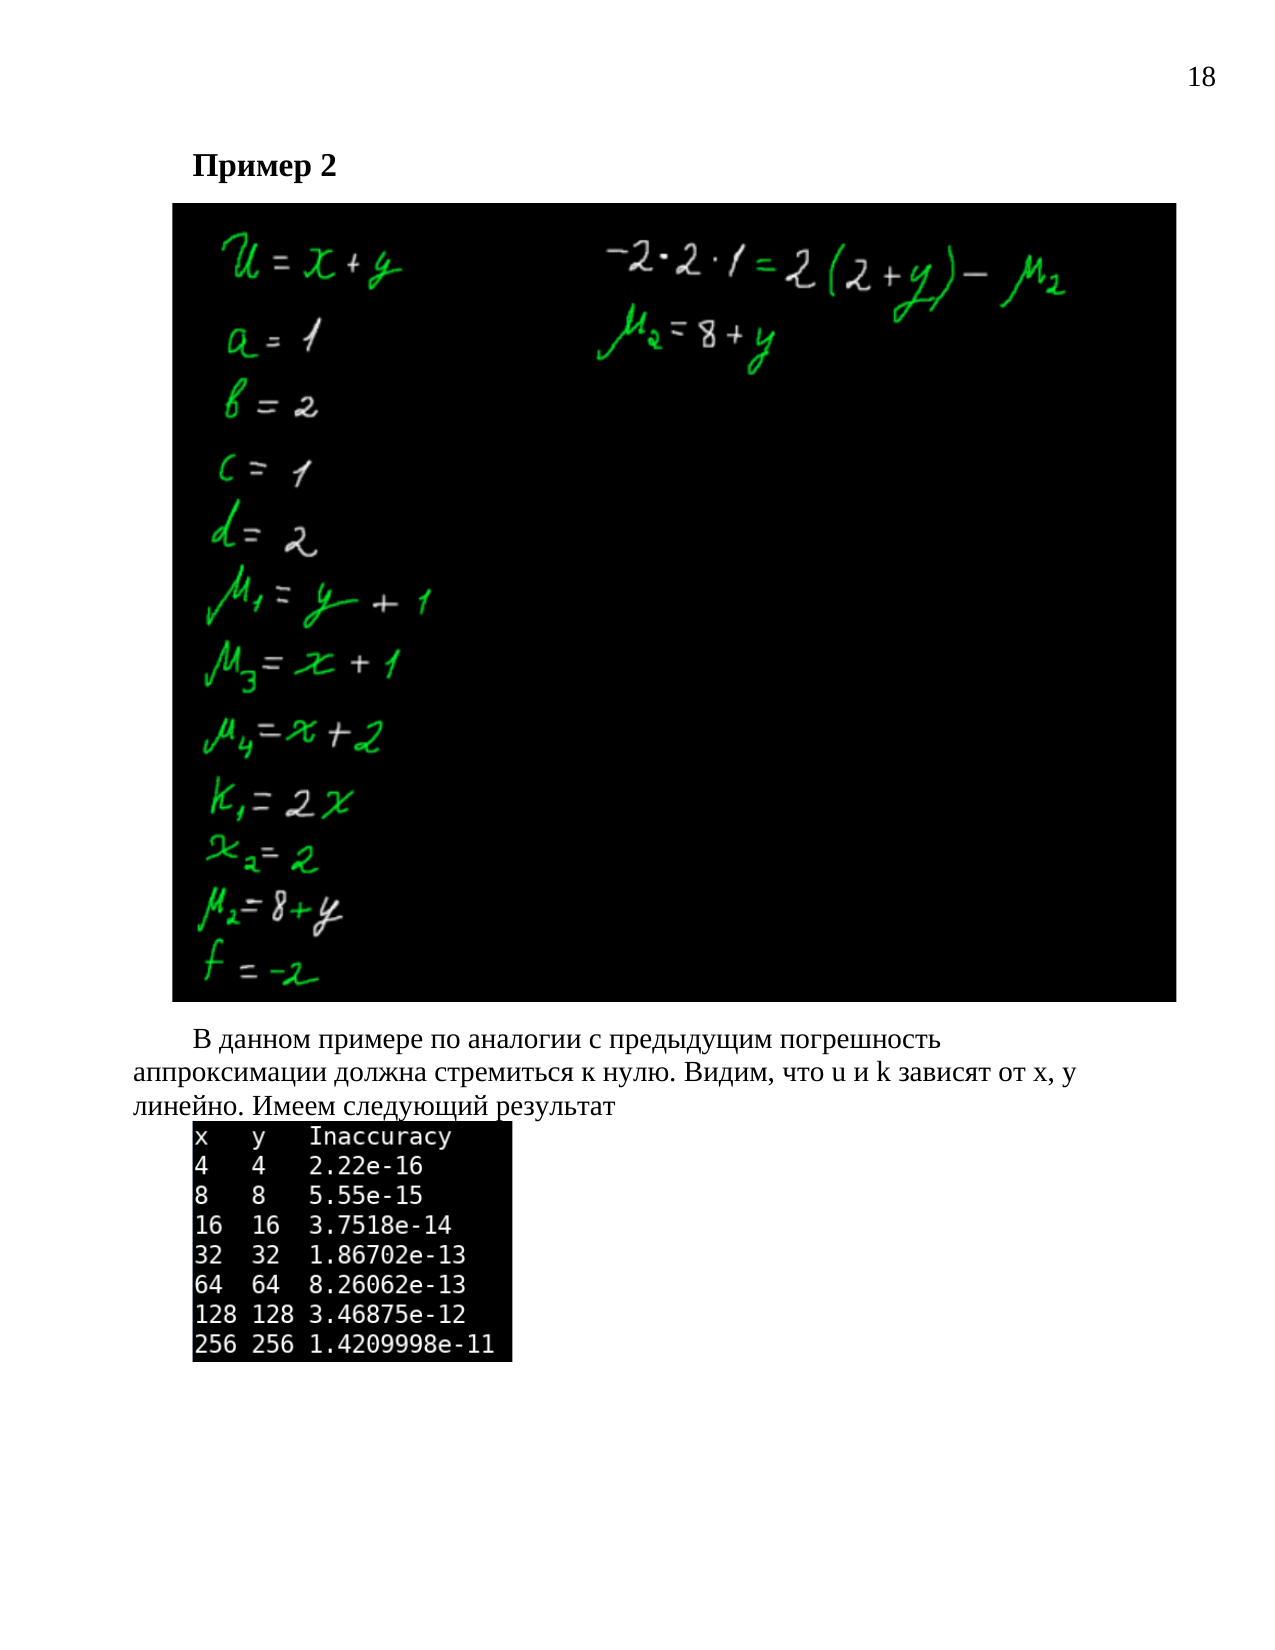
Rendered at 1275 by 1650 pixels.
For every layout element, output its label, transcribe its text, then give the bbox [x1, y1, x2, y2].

picture [192, 1121, 513, 1362]
text В данном примере по аналогии с предыдущим погрешность аппроксимации должна стремиться к нулю. Видим, что u и k зависят от x, y линейно. Имеем следующий результат [133, 203, 1137, 1121]
subtitle Пример 2 [133, 146, 1137, 184]
picture [172, 203, 1177, 1002]
